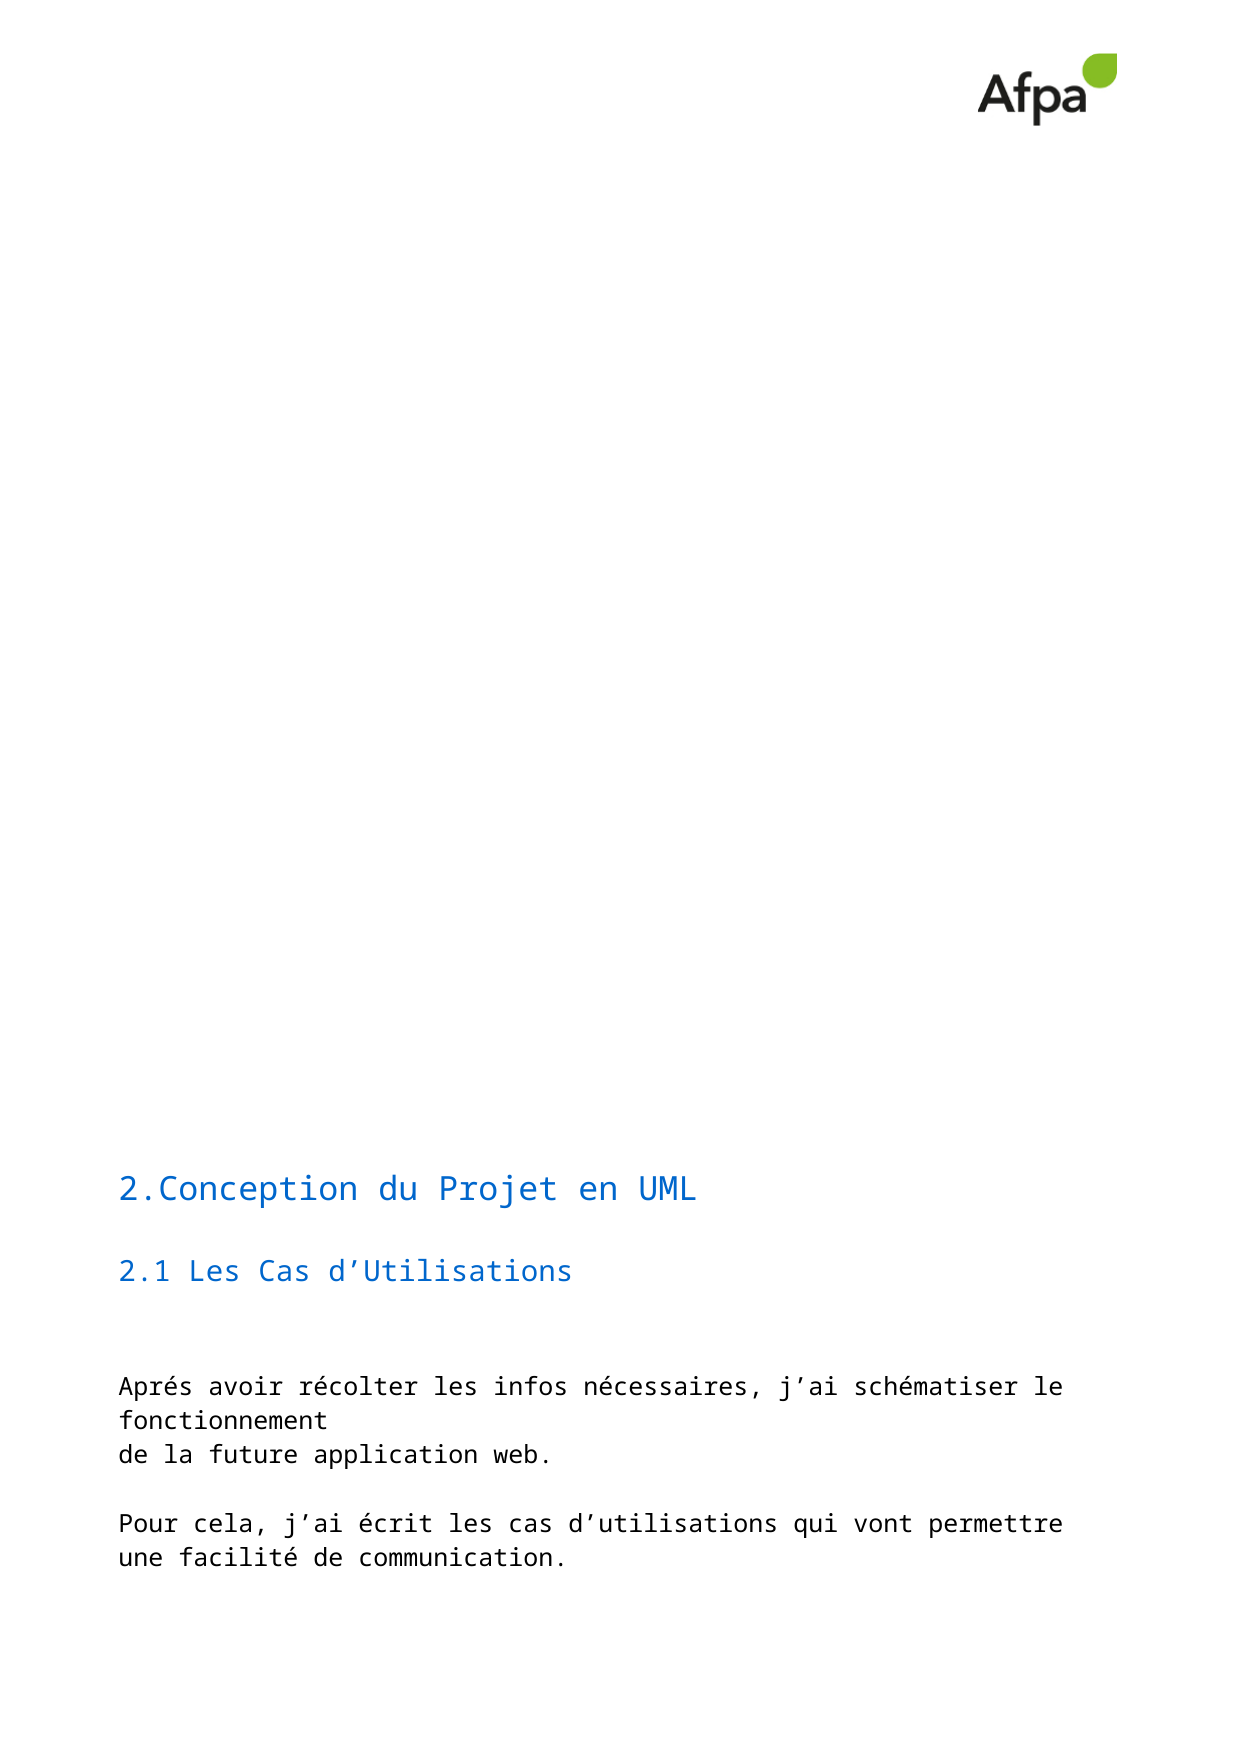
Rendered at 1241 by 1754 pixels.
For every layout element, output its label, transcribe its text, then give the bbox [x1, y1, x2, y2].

text Aprés avoir récolter les infos nécessaires, j’ai schématiser le fonctionnement [118, 1369, 1122, 1437]
text de la future application web. [118, 1437, 1122, 1471]
text 2.Conception du Projet en UML [118, 1165, 1122, 1210]
text 2.1 Les Cas d’Utilisations [118, 1250, 1122, 1289]
picture [977, 53, 1117, 126]
text Pour cela, j’ai écrit les cas d’utilisations qui vont permettre une facilité de communication. [118, 1505, 1122, 1573]
